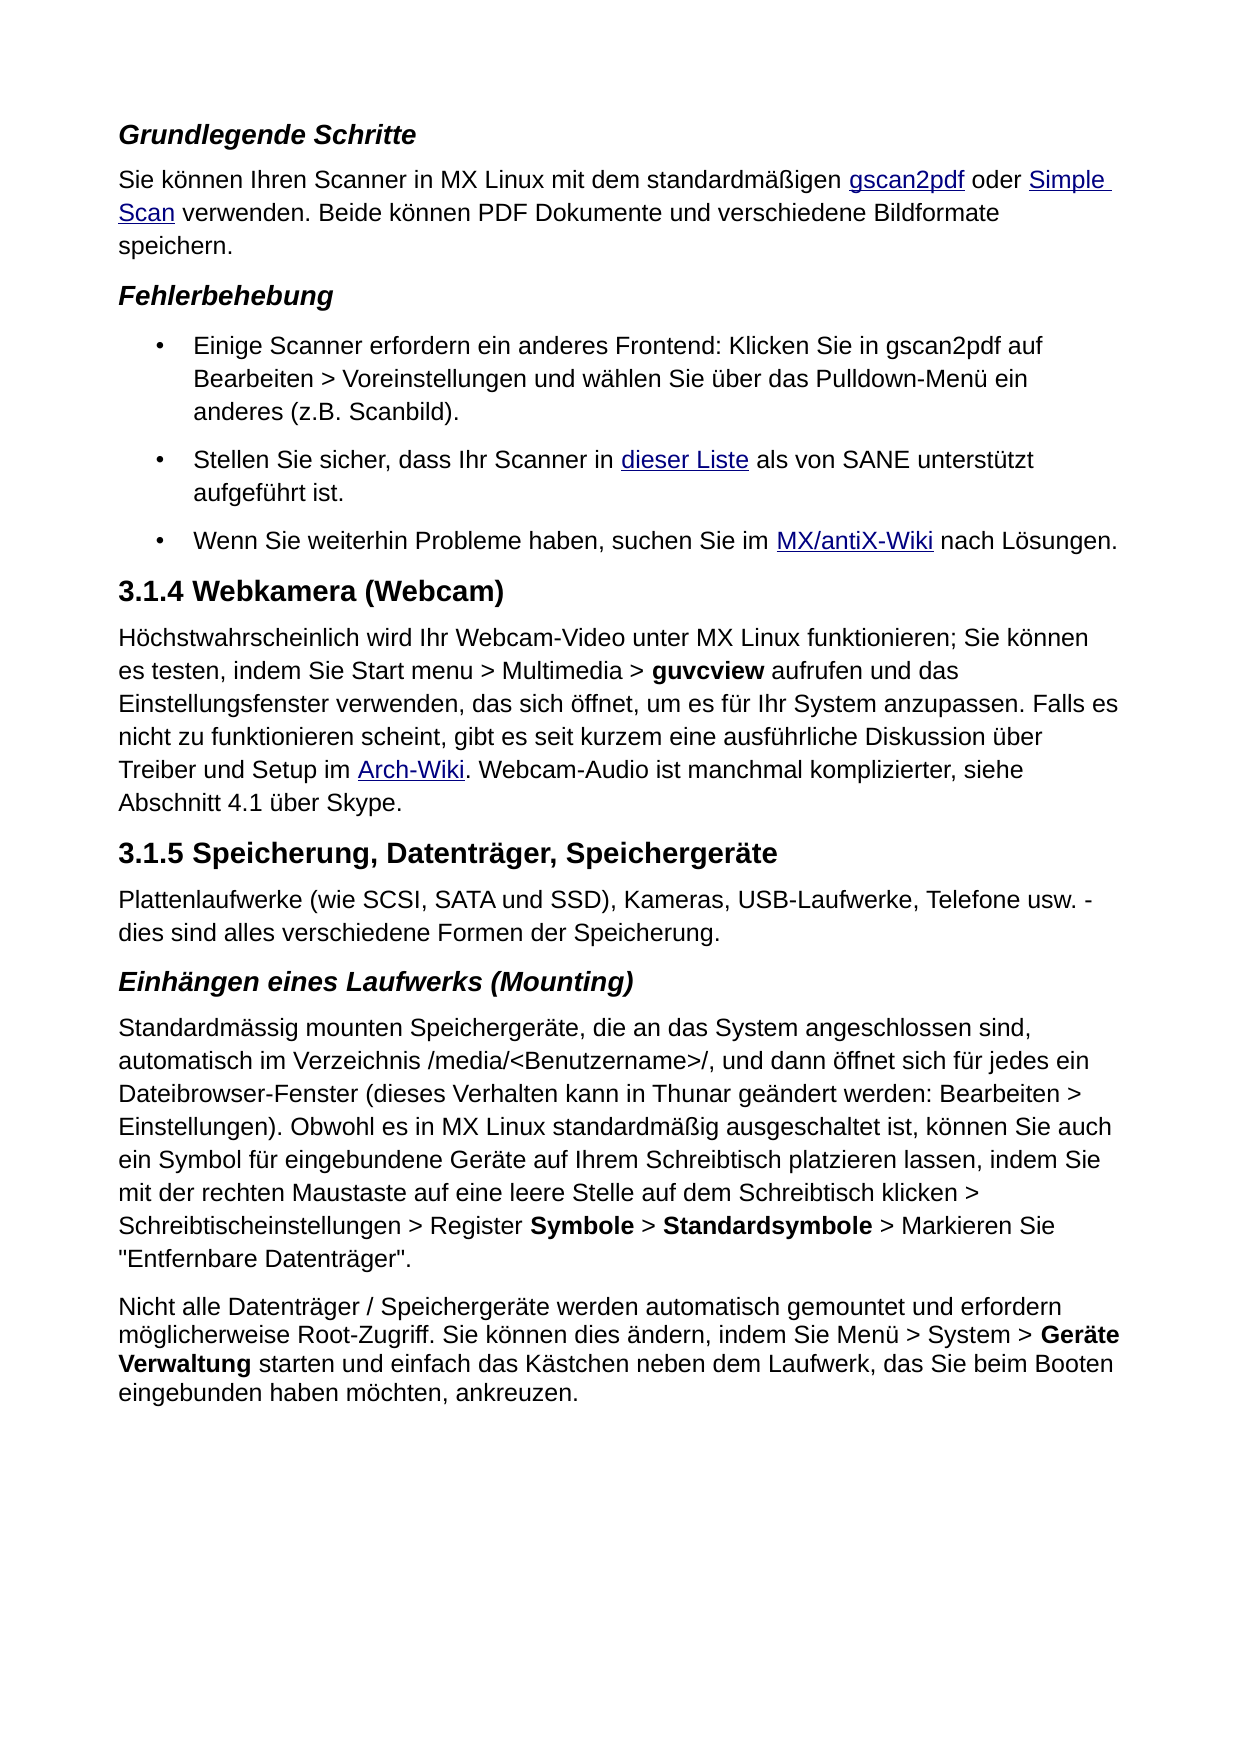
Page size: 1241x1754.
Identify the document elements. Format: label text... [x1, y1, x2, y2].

list Stellen Sie sicher, dass Ihr Scanner in dieser Liste als von SANE unterstützt aufgeführt ist. [156, 445, 1122, 507]
subtitle Speicherung, Datenträger, Speichergeräte [118, 836, 1122, 870]
text Plattenlaufwerke (wie SCSI, SATA und SSD), Kameras, USB-Laufwerke, Telefone usw. - dies sind alles verschiedene Formen der Speicherung. [118, 885, 1122, 946]
text Sie können Ihren Scanner in MX Linux mit dem standardmäßigen gscan2pdf oder Simple Scan verwenden. Beide können PDF Dokumente und verschiedene Bildformate speichern. [118, 165, 1122, 260]
text Fehlerbehebung [118, 279, 1122, 311]
text Nicht alle Datenträger / Speichergeräte werden automatisch gemountet und erfordern möglicherweise Root-Zugriff. Sie können dies ändern, indem Sie Menü > System > Geräte Verwaltung starten und einfach das Kästchen neben dem Laufwerk, das Sie beim Booten eingebunden haben möchten, ankreuzen. [118, 1292, 1122, 1407]
subtitle Einhängen eines Laufwerks (Mounting) [118, 966, 1122, 998]
subtitle Webkamera (Webcam) [118, 574, 1122, 608]
subtitle Grundlegende Schritte [118, 118, 1122, 150]
list Einige Scanner erfordern ein anderes Frontend: Klicken Sie in gscan2pdf auf Bearbeiten > Voreinstellungen und wählen Sie über das Pulldown-Menü ein anderes (z.B. Scanbild). [156, 331, 1122, 426]
text Höchstwahrscheinlich wird Ihr Webcam-Video unter MX Linux funktionieren; Sie können es testen, indem Sie Start menu > Multimedia > guvcview aufrufen und das Einstellungsfenster verwenden, das sich öffnet, um es für Ihr System anzupassen. Falls es nicht zu funktionieren scheint, gibt es seit kurzem eine ausführliche Diskussion über Treiber und Setup im Arch-Wiki. Webcam-Audio ist manchmal komplizierter, siehe Abschnitt 4.1 über Skype. [118, 623, 1122, 817]
list Wenn Sie weiterhin Probleme haben, suchen Sie im MX/antiX-Wiki nach Lösungen. [156, 526, 1122, 555]
text Standardmässig mounten Speichergeräte, die an das System angeschlossen sind, automatisch im Verzeichnis /media/<Benutzername>/, und dann öffnet sich für jedes ein Dateibrowser-Fenster (dieses Verhalten kann in Thunar geändert werden: Bearbeiten > Einstellungen). Obwohl es in MX Linux standardmäßig ausgeschaltet ist, können Sie auch ein Symbol für eingebundene Geräte auf Ihrem Schreibtisch platzieren lassen, indem Sie mit der rechten Maustaste auf eine leere Stelle auf dem Schreibtisch klicken > Schreibtischeinstellungen > Register Symbole > Standardsymbole > Markieren Sie "Entfernbare Datenträger". [118, 1013, 1122, 1272]
